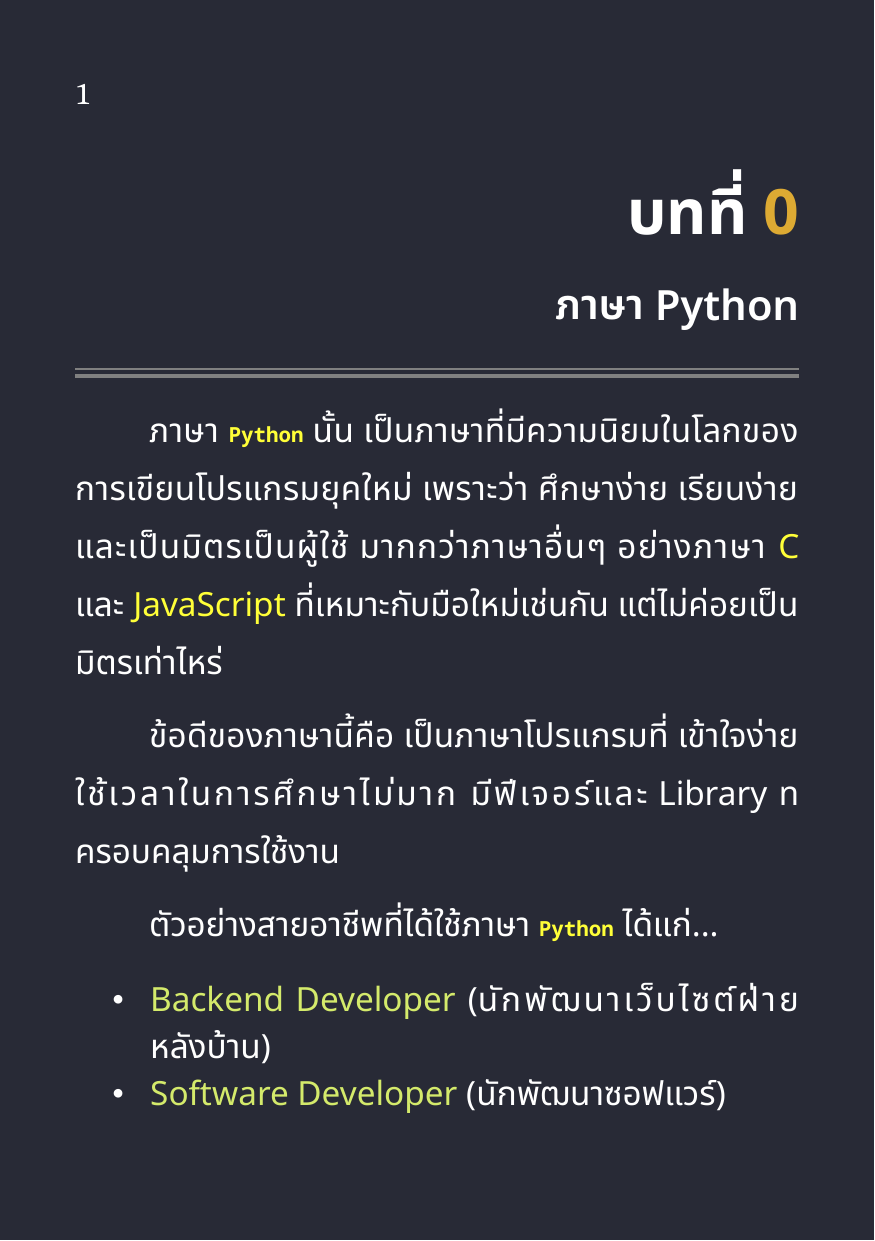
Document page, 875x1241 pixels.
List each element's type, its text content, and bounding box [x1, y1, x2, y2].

text ภาษา Python นั้น เป็นภาษาที่มีความนิยมในโลกของการเขียนโปรแกรมยุคใหม่ เพราะว่า ศึกษาง่าย เรียนง่าย และเป็นมิตรเป็นผู้ใช้ มากกว่าภาษาอื่นๆ อย่างภาษา C และ JavaScript ที่เหมาะกับมือใหม่เช่นกัน แต่ไม่ค่อยเป็นมิตรเท่าไหร่ [75, 407, 799, 690]
text ตัวอย่างสายอาชีพที่ได้ใช้ภาษา Python ได้แก่... [75, 901, 799, 951]
subtitle บทที่ 0 [134, 168, 799, 263]
list Software Developer (นักพัฒนาซอฟแวร์) [112, 1068, 799, 1115]
text ข้อดีของภาษานี้คือ เป็นภาษาโปรแกรมที่ เข้าใจง่าย ใช้เวลาในการศึกษาไม่มาก มีฟีเจอร์และLibrary ที่ครอบคลุมการใช้งาน [75, 712, 799, 878]
list Backend Developer (นักพัฒนาเว็บไซต์ฝ่ายหลังบ้าน) [112, 973, 799, 1068]
subtitle ภาษา Python [134, 275, 799, 339]
